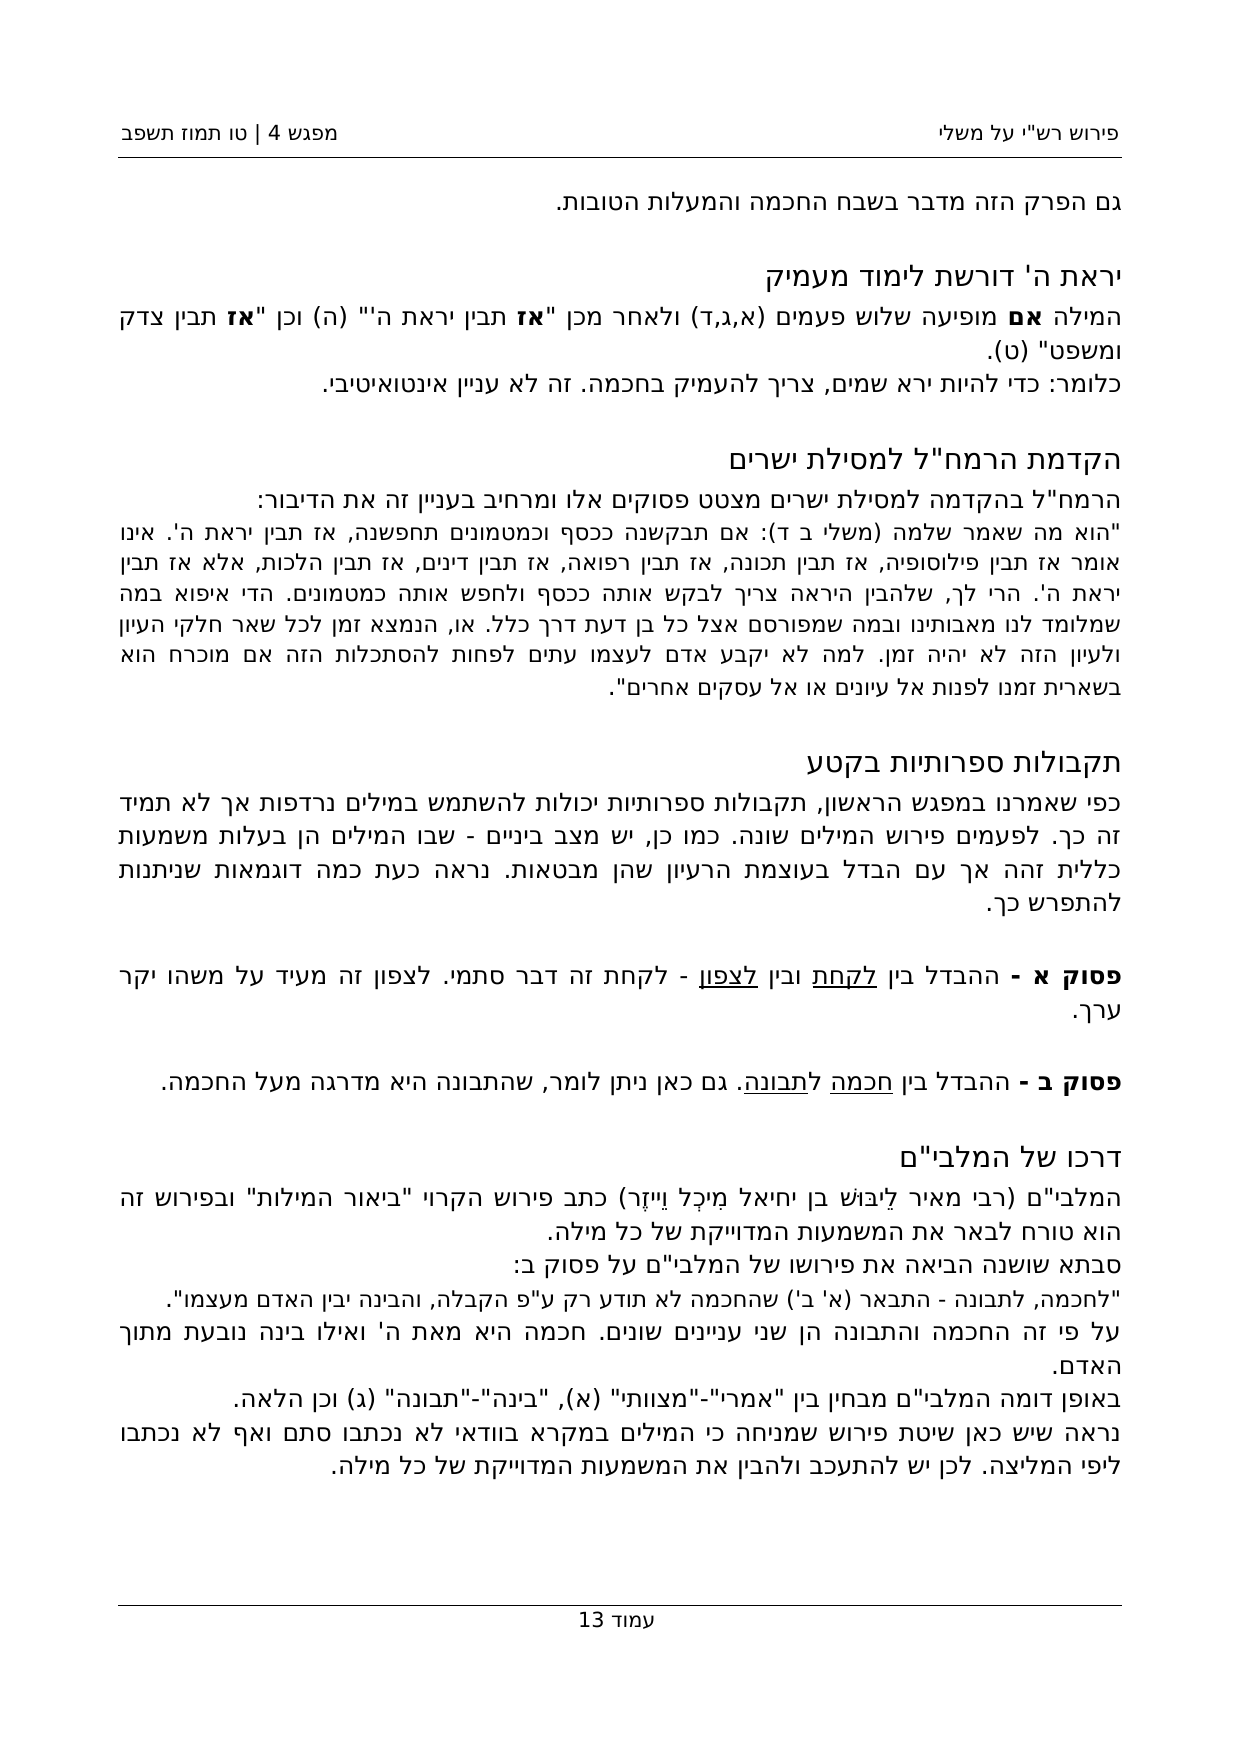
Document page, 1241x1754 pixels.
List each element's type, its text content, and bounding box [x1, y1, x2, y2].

text המלבי"ם (רבי מאיר לֵיבּוּשׁ בן יחיאל מִיכְל וֵייזֶר) כתב פירוש הקרוי "ביאור המילות" ובפירוש זה הוא טורח לבאר את המשמעות המדוייקת של כל מילה. [118, 1183, 1122, 1246]
text נראה שיש כאן שיטת פירוש שמניחה כי המילים במקרא בוודאי לא נכתבו סתם ואף לא נכתבו ליפי המליצה. לכן יש להתעכב ולהבין את המשמעות המדוייקת של כל מילה. [118, 1418, 1122, 1481]
text "הוא מה שאמר שלמה (משלי ב ד): אם תבקשנה ככסף וכמטמונים תחפשנה, אז תבין יראת ה'. אינו אומר אז תבין פילוסופיה, אז תבין תכונה, אז תבין רפואה, אז תבין דינים, אז תבין הלכות, אלא אז תבין יראת ה'. הרי לך, שלהבין היראה צריך לבקש אותה ככסף ולחפש אותה כמטמונים. הדי איפוא במה שמלומד לנו מאבותינו ובמה שמפורסם אצל כל בן דעת דרך כלל. או, הנמצא זמן לכל שאר חלקי העיון ולעיון הזה לא יהיה זמן. למה לא יקבע אדם לעצמו עתים לפחות להסתכלות הזה אם מוכרח הוא בשארית זמנו לפנות אל עיונים או אל עסקים אחרים". [118, 519, 1122, 702]
text כלומר: כדי להיות ירא שמים, צריך להעמיק בחכמה. זה לא עניין אינטואיטיבי. [118, 370, 1122, 399]
text "לחכמה, לתבונה - התבאר (א' ב') שהחכמה לא תודע רק ע"פ הקבלה, והבינה יבין האדם מעצמו". [118, 1284, 1122, 1313]
text על פי זה החכמה והתבונה הן שני עניינים שונים. חכמה היא מאת ה' ואילו בינה נובעת מתוך האדם. [118, 1317, 1122, 1380]
text הקדמת הרמח"ל למסילת ישרים [118, 442, 1122, 476]
text הרמח"ל בהקדמה למסילת ישרים מצטט פסוקים אלו ומרחיב בעניין זה את הדיבור: [118, 485, 1122, 514]
text סבתא שושנה הביאה את פירושו של המלבי"ם על פסוק ב: [118, 1250, 1122, 1279]
text גם הפרק הזה מדבר בשבח החכמה והמעלות הטובות. [118, 187, 1122, 216]
text פסוק ב - ההבדל בין חכמה לתבונה. גם כאן ניתן לומר, שהתבונה היא מדרגה מעל החכמה. [118, 1068, 1122, 1097]
text תקבולות ספרותיות בקטע [118, 745, 1122, 779]
text באופן דומה המלבי"ם מבחין בין "אמרי"-"מצוותי" (א), "בינה"-"תבונה" (ג) וכן הלאה. [118, 1384, 1122, 1414]
text פסוק א - ההבדל בין לקחת ובין לצפון - לקחת זה דבר סתמי. לצפון זה מעיד על משהו יקר ערך. [118, 961, 1122, 1024]
text כפי שאמרנו במפגש הראשון, תקבולות ספרותיות יכולות להשתמש במילים נרדפות אך לא תמיד זה כך. לפעמים פירוש המילים שונה. כמו כן, יש מצב ביניים - שבו המילים הן בעלות משמעות כללית זהה אך עם הבדל בעוצמת הרעיון שהן מבטאות. נראה כעת כמה דוגמאות שניתנות להתפרש כך. [118, 788, 1122, 918]
text המילה אם מופיעה שלוש פעמים (א,ג,ד) ולאחר מכן "אז תבין יראת ה'" (ה) וכן "אז תבין צדק ומשפט" (ט). [118, 303, 1122, 365]
text דרכו של המלבי"ם [118, 1140, 1122, 1174]
text יראת ה' דורשת לימוד מעמיק [118, 260, 1122, 294]
